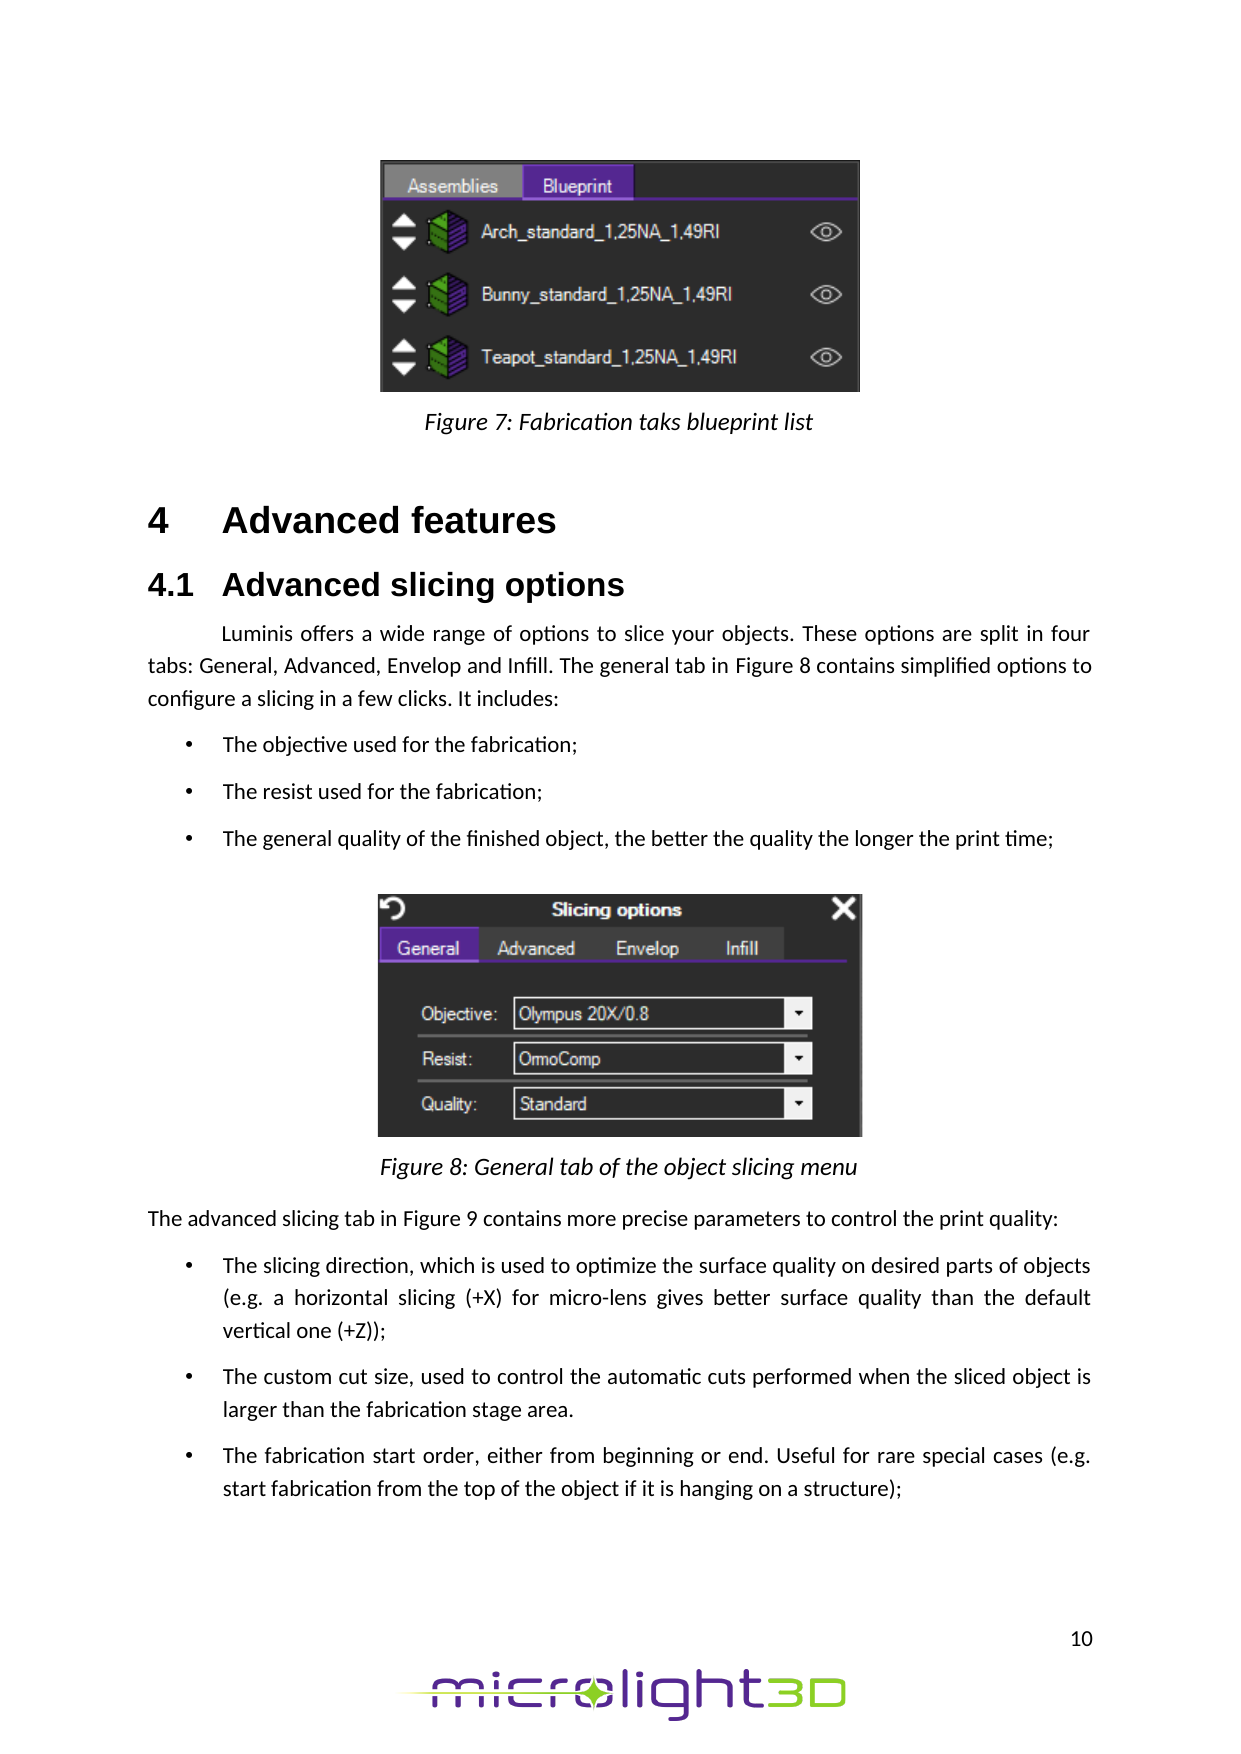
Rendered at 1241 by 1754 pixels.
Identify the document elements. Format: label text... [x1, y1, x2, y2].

list The slicing direction, which is used to optimize the surface quality on desired parts of objects (e.g. a horizontal slicing (+X) for micro-lens gives better surface quality than the default vertical one (+Z)); [185, 1251, 1093, 1344]
list The fabrication start order, either from beginning or end. Useful for rare special cases (e.g. start fabrication from the top of the object if it is hanging on a structure); [185, 1441, 1093, 1502]
picture [380, 160, 860, 392]
picture [377, 894, 863, 1137]
text The advanced slicing tab in Figure 9 contains more precise parameters to control the print quality: [148, 871, 1093, 1233]
list The custom cut size, used to control the automatic cuts performed when the sliced object is larger than the fabrication stage area. [185, 1362, 1093, 1423]
subtitle Advanced features [148, 498, 1093, 541]
subtitle Advanced slicing options [148, 566, 1093, 604]
picture [394, 1669, 846, 1721]
list The objective used for the fabrication; [185, 731, 1093, 759]
list The resist used for the fabrication; [185, 777, 1093, 805]
text Luminis offers a wide range of options to slice your objects. These options are split in four tabs: General, Advanced, Envelop and Infill. The general tab in Figure 8 contains simplified options to configure a slicing in a few clicks. It includes: [148, 619, 1093, 712]
text Figure 7: Fabrication taks blueprint list [380, 392, 860, 437]
list The general quality of the finished object, the better the quality the longer the print time; [185, 824, 1093, 852]
text Figure 8: General tab of the object slicing menu [378, 1137, 862, 1182]
